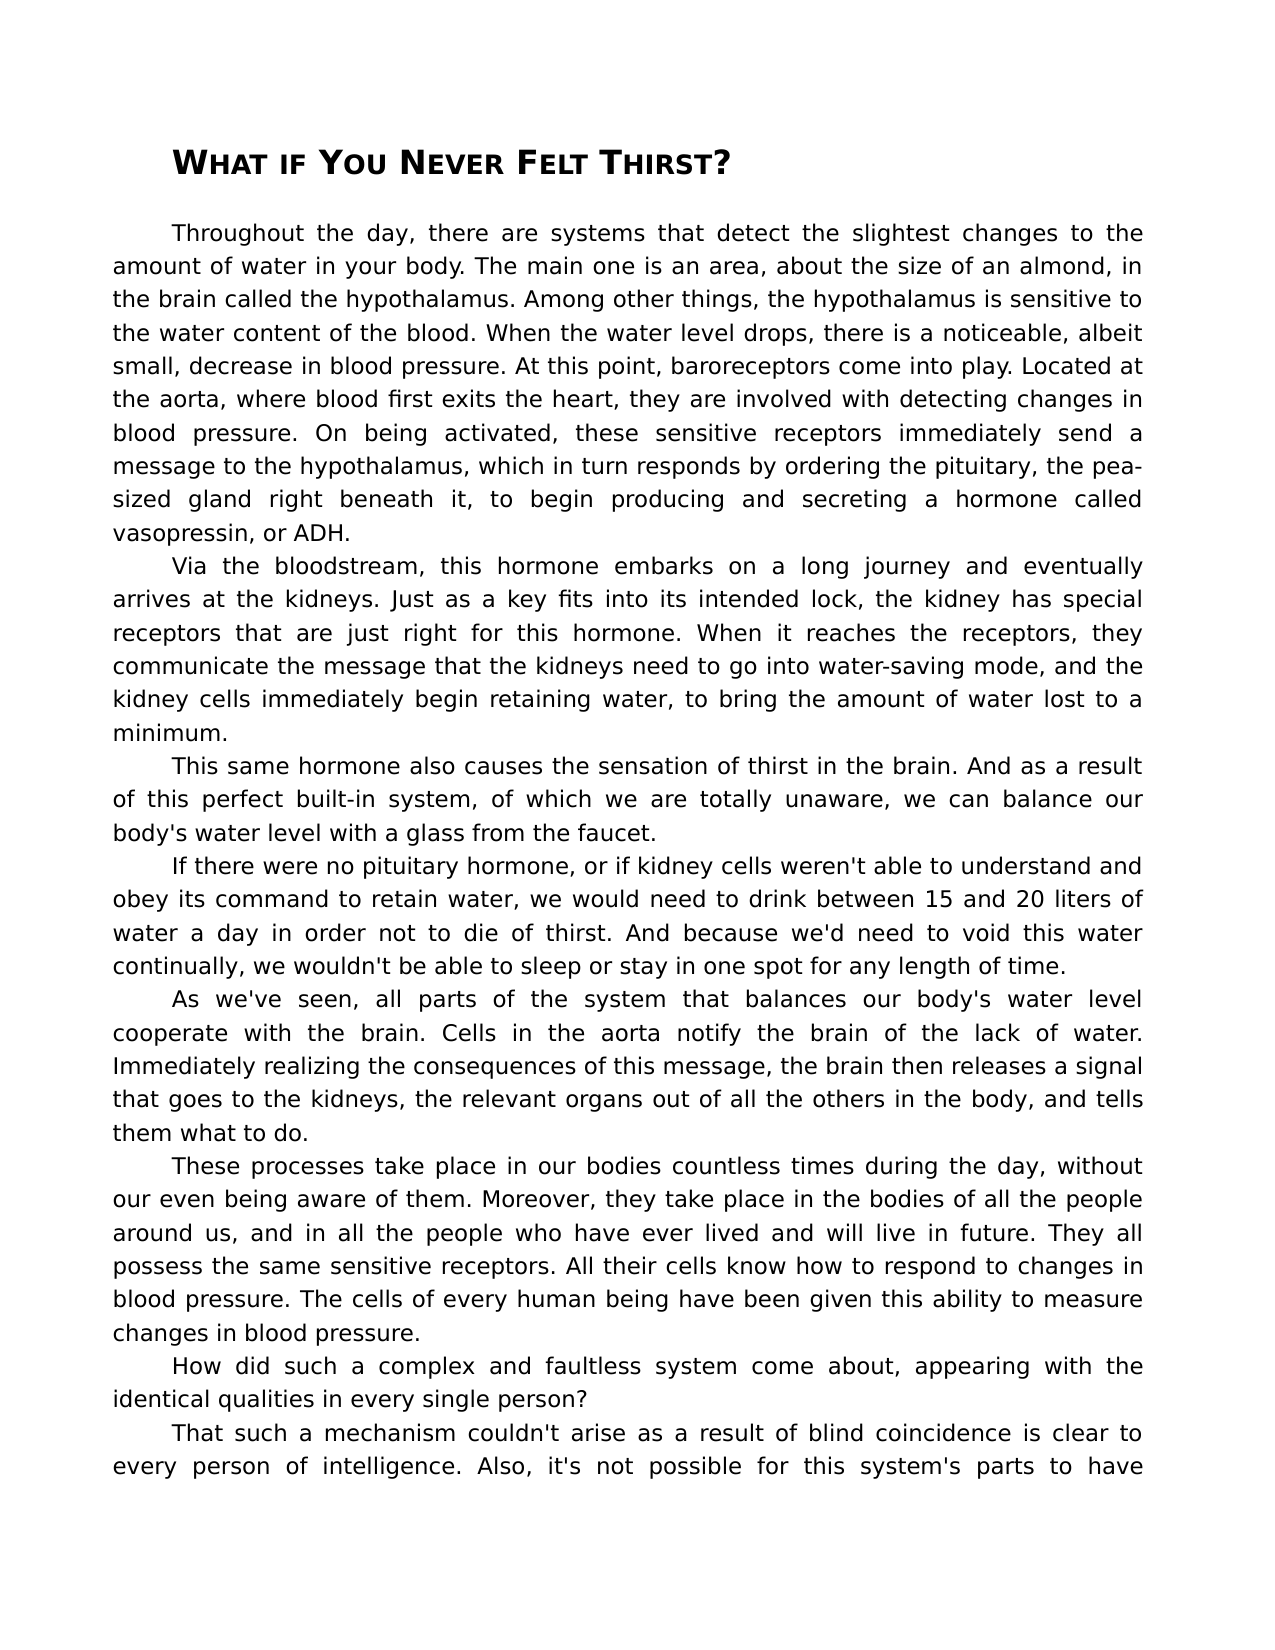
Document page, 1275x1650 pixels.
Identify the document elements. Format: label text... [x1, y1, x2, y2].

text That such a mechanism couldn't arise as a result of blind coincidence is clear to every person of intelligence. Also, it's not possible for this system's parts to have [112, 1414, 1145, 1481]
text These processes take place in our bodies countless times during the day, without our even being aware of them. Moreover, they take place in the bodies of all the people around us, and in all the people who have ever lived and will live in future. They all possess the same sensitive receptors. All their cells know how to respond to changes in blood pressure. The cells of every human being have been given this ability to measure changes in blood pressure. [112, 1148, 1145, 1348]
text Throughout the day, there are systems that detect the slightest changes to the amount of water in your body. The main one is an area, about the size of an almond, in the brain called the hypothalamus. Among other things, the hypothalamus is sensitive to the water content of the blood. When the water level drops, there is a noticeable, albeit small, decrease in blood pressure. At this point, baroreceptors come into play. Located at the aorta, where blood first exits the heart, they are involved with detecting changes in blood pressure. On being activated, these sensitive receptors immediately send a message to the hypothalamus, which in turn responds by ordering the pituitary, the pea-sized gland right beneath it, to begin producing and secreting a hormone called vasopressin, or ADH. [112, 214, 1145, 548]
text How did such a complex and faultless system come about, appearing with the identical qualities in every single person? [112, 1348, 1145, 1414]
text This same hormone also causes the sensation of thirst in the brain. And as a result of this perfect built-in system, of which we are totally unaware, we can balance our body's water level with a glass from the faucet. [112, 748, 1145, 848]
text If there were no pituitary hormone, or if kidney cells weren't able to understand and obey its command to retain water, we would need to drink between 15 and 20 liters of water a day in order not to die of thirst. And because we'd need to void this water continually, we wouldn't be able to sleep or stay in one spot for any length of time. [112, 848, 1145, 981]
text Via the bloodstream, this hormone embarks on a long journey and eventually arrives at the kidneys. Just as a key fits into its intended lock, the kidney has special receptors that are just right for this hormone. When it reaches the receptors, they communicate the message that the kidneys need to go into water-saving mode, and the kidney cells immediately begin retaining water, to bring the amount of water lost to a minimum. [112, 548, 1145, 748]
text As we've seen, all parts of the system that balances our body's water level cooperate with the brain. Cells in the aorta notify the brain of the lack of water. Immediately realizing the consequences of this message, the brain then releases a signal that goes to the kidneys, the relevant organs out of all the others in the body, and tells them what to do. [112, 981, 1145, 1148]
text What if You Never Felt Thirst? [112, 148, 1145, 181]
